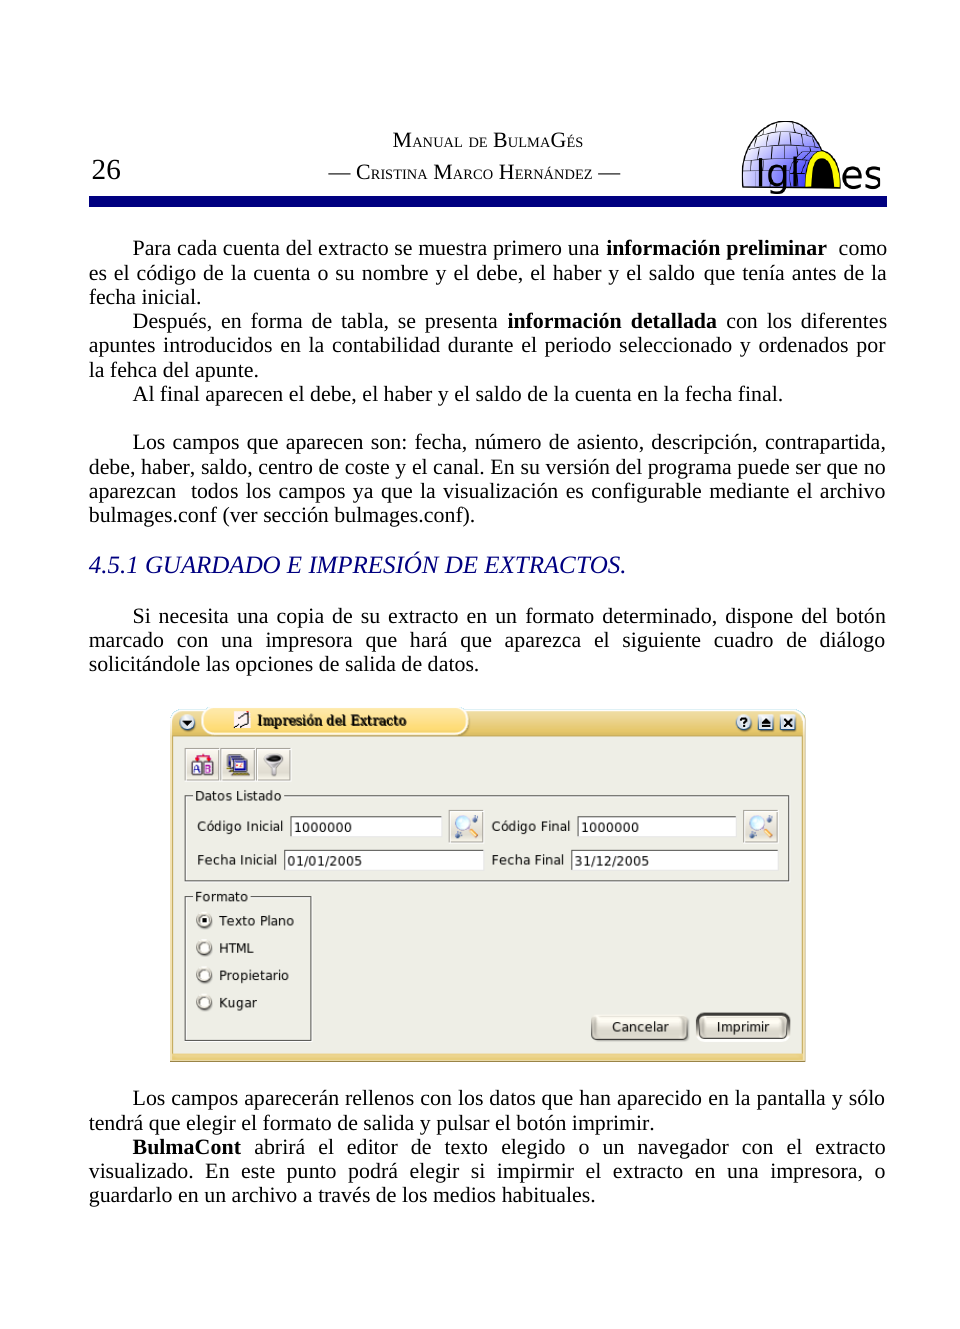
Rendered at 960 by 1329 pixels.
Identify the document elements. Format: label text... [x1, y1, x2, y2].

text Al final aparecen el debe, el haber y el saldo de la cuenta en la fecha final. [88, 382, 887, 406]
picture [741, 121, 881, 194]
text 4.5.1 GUARDADO E IMPRESIÓN DE EXTRACTOS. [88, 552, 887, 579]
text Los campos que aparecen son: fecha, número de asiento, descripción, contrapartida, debe, haber, saldo, centro de coste y el canal. En su versión del programa puede ser que no aparezcan todos los campos ya que la visualización es configurable mediante el archivo bulmages.conf (ver sección bulmages.conf). [88, 430, 887, 527]
picture [170, 707, 806, 1062]
text BulmaCont abrirá el editor de texto elegido o un navegador con el extracto visualizado. En este punto podrá elegir si impirmir el extracto en una impresora, o guardarlo en un archivo a través de los medios habituales. [88, 1135, 887, 1207]
text Para cada cuenta del extracto se muestra primero una información preliminar como es el código de la cuenta o su nombre y el debe, el haber y el saldo que tenía antes de la fecha inicial. [88, 236, 887, 309]
text Si necesita una copia de su extracto en un formato determinado, dispone del botón marcado con una impresora que hará que aparezca el siguiente cuadro de diálogo solicitándole las opciones de salida de datos. [88, 604, 887, 676]
text Los campos aparecerán rellenos con los datos que han aparecido en la pantalla y sólo tendrá que elegir el formato de salida y pulsar el botón imprimir. [88, 1086, 887, 1135]
text Después, en forma de tabla, se presenta información detallada con los diferentes apuntes introducidos en la contabilidad durante el periodo seleccionado y ordenados por la fehca del apunte. [88, 309, 887, 382]
